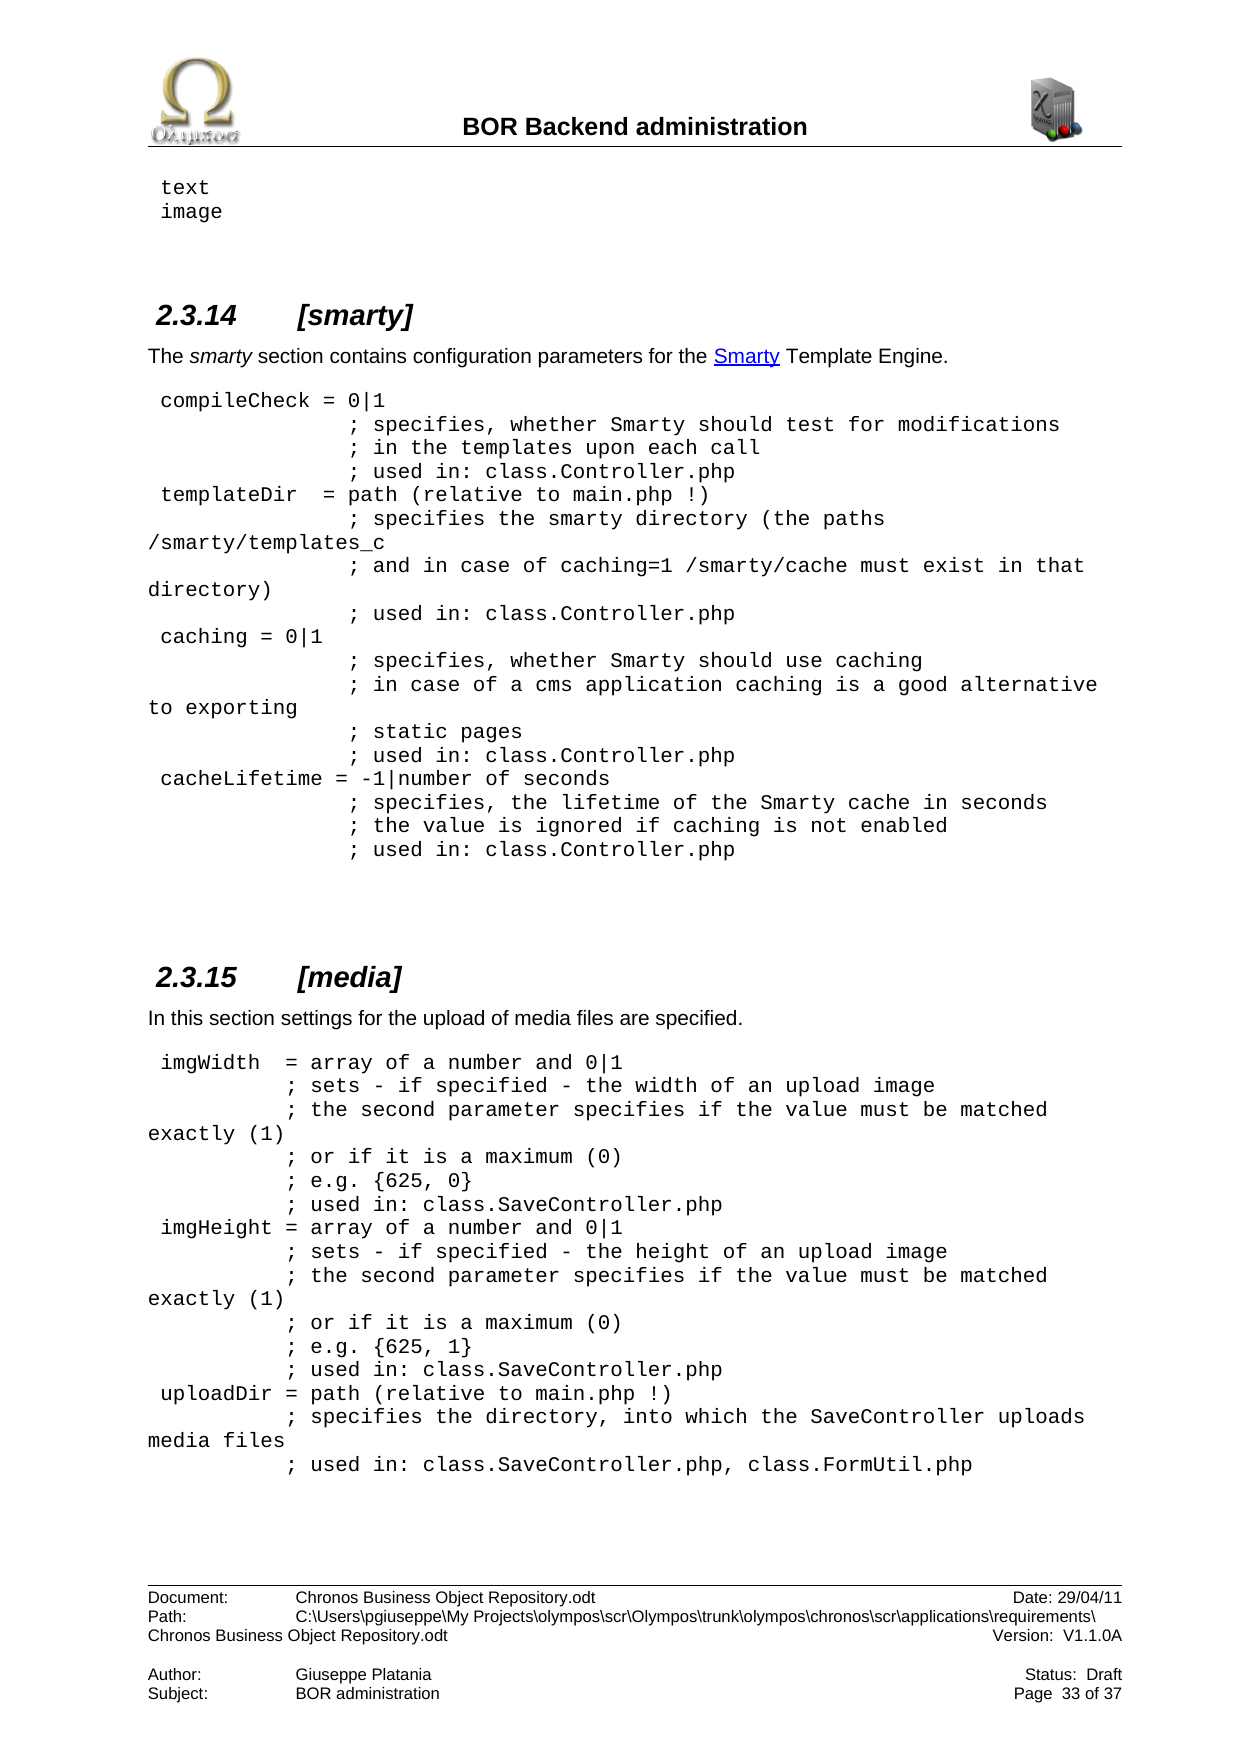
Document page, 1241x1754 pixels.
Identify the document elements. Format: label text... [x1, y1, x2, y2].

text ; used in: class.Controller.php [148, 461, 1122, 484]
picture [1029, 75, 1085, 143]
text In this section settings for the upload of media files are specified. [148, 1006, 1122, 1029]
text uploadDir = path (relative to main.php !) [148, 1383, 1122, 1407]
text ; used in: class.Controller.php [148, 603, 1122, 626]
text ; sets - if specified - the height of an upload image [148, 1241, 1122, 1265]
text cacheLifetime = -1|number of seconds [148, 768, 1122, 792]
picture [147, 55, 242, 145]
text ; e.g. {625, 0} [148, 1170, 1122, 1194]
text ; and in case of caching=1 /smarty/cache must exist in that directory) [148, 555, 1122, 603]
text ; specifies, whether Smarty should test for modifications [148, 413, 1122, 437]
text text [148, 177, 1122, 201]
text templateDir = path (relative to main.php !) [148, 484, 1122, 508]
text ; specifies the directory, into which the SaveController uploads media files [148, 1407, 1122, 1454]
text ; the second parameter specifies if the value must be matched exactly (1) [148, 1099, 1122, 1146]
text ; used in: class.Controller.php [148, 839, 1122, 863]
text caching = 0|1 [148, 626, 1122, 650]
subtitle [smarty] [148, 298, 1122, 332]
text ; or if it is a maximum (0) [148, 1146, 1122, 1170]
text ; in the templates upon each call [148, 437, 1122, 461]
text ; static pages [148, 721, 1122, 744]
text imgHeight = array of a number and 0|1 [148, 1217, 1122, 1241]
text ; the second parameter specifies if the value must be matched exactly (1) [148, 1265, 1122, 1312]
text ; sets - if specified - the width of an upload image [148, 1076, 1122, 1099]
text ; in case of a cms application caching is a good alternative to exporting [148, 674, 1122, 721]
text The smarty section contains configuration parameters for the Smarty Template Engine. [148, 343, 1122, 367]
subtitle [media] [148, 960, 1122, 994]
text compileCheck = 0|1 [148, 390, 1122, 413]
text ; used in: class.SaveController.php [148, 1359, 1122, 1383]
text imgWidth = array of a number and 0|1 [148, 1052, 1122, 1076]
text ; e.g. {625, 1} [148, 1336, 1122, 1359]
text ; used in: class.SaveController.php [148, 1194, 1122, 1217]
text ; specifies the smarty directory (the paths /smarty/templates_c [148, 508, 1122, 555]
text ; specifies, the lifetime of the Smarty cache in seconds [148, 792, 1122, 816]
text ; specifies, whether Smarty should use caching [148, 650, 1122, 674]
text ; used in: class.SaveController.php, class.FormUtil.php [148, 1454, 1122, 1477]
text ; or if it is a maximum (0) [148, 1312, 1122, 1336]
text image [148, 201, 1122, 224]
text ; used in: class.Controller.php [148, 744, 1122, 768]
text ; the value is ignored if caching is not enabled [148, 816, 1122, 839]
